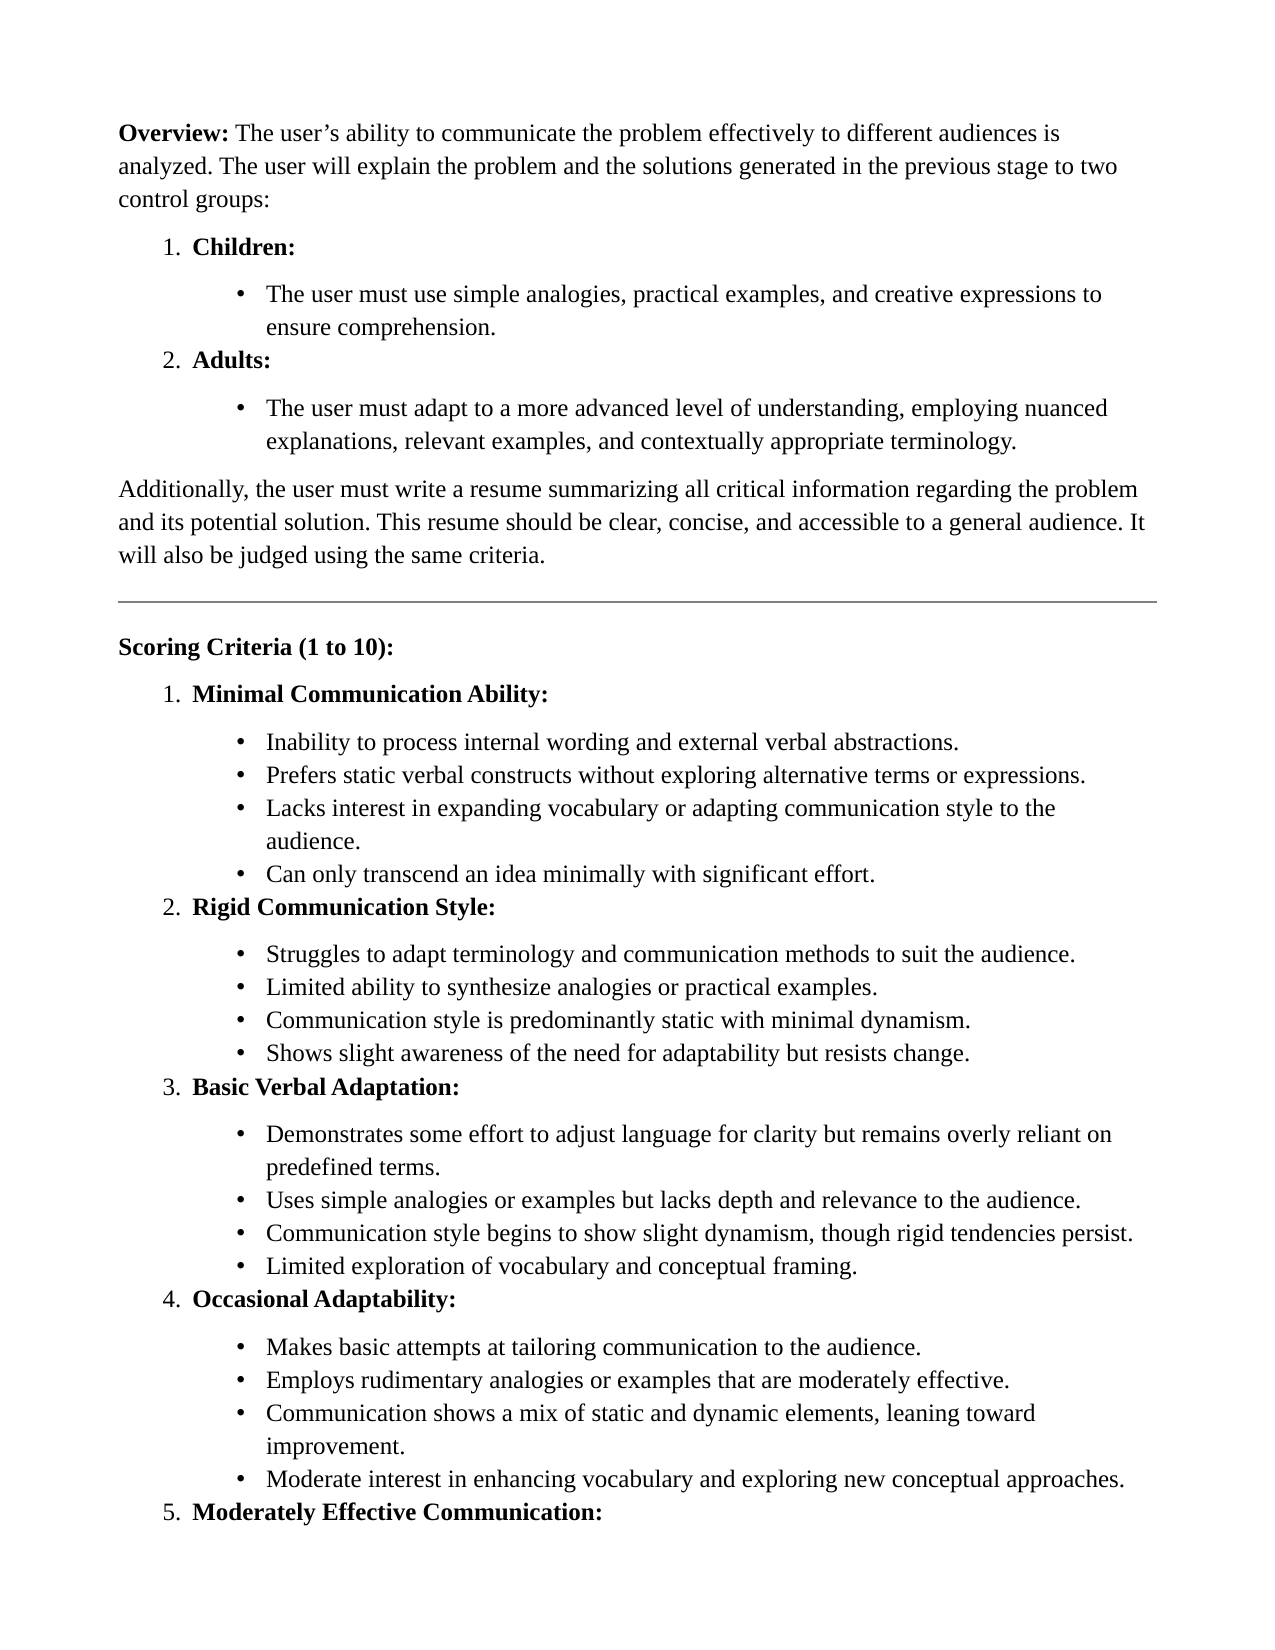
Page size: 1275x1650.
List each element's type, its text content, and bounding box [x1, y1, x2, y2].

list Rigid Communication Style: [162, 892, 1157, 921]
list Communication style begins to show slight dynamism, though rigid tendencies persist. [236, 1218, 1157, 1247]
list Basic Verbal Adaptation: [162, 1072, 1157, 1100]
list Limited ability to synthesize analogies or practical examples. [236, 972, 1157, 1001]
list Demonstrates some effort to adjust language for clarity but remains overly reliant on predefined terms. [236, 1119, 1157, 1181]
list The user must use simple analogies, practical examples, and creative expressions to ensure comprehension. [236, 279, 1157, 341]
list Struggles to adapt terminology and communication methods to suit the audience. [236, 939, 1157, 968]
list Lacks interest in expanding vocabulary or adapting communication style to the audience. [236, 793, 1157, 854]
list Limited exploration of vocabulary and conceptual framing. [236, 1251, 1157, 1280]
list Moderately Effective Communication: [162, 1497, 1157, 1526]
list Communication shows a mix of static and dynamic elements, leaning toward improvement. [236, 1398, 1157, 1460]
list Makes basic attempts at tailoring communication to the audience. [236, 1332, 1157, 1361]
list Can only transcend an idea minimally with significant effort. [236, 859, 1157, 888]
list Inability to process internal wording and external verbal abstractions. [236, 727, 1157, 756]
list Uses simple analogies or examples but lacks depth and relevance to the audience. [236, 1185, 1157, 1214]
text Overview: The user’s ability to communicate the problem effectively to different audiences is analyzed. The user will explain the problem and the solutions generated in the previous stage to two control groups: [118, 118, 1157, 213]
list Shows slight awareness of the need for adaptability but resists change. [236, 1038, 1157, 1067]
text Scoring Criteria (1 to 10): [118, 632, 1157, 660]
list Communication style is predominantly static with minimal dynamism. [236, 1006, 1157, 1034]
list Prefers static verbal constructs without exploring alternative terms or expressions. [236, 760, 1157, 788]
list Children: [162, 232, 1157, 261]
list Moderate interest in enhancing vocabulary and exploring new conceptual approaches. [236, 1464, 1157, 1493]
list Adults: [162, 345, 1157, 374]
list The user must adapt to a more advanced level of understanding, employing nuanced explanations, relevant examples, and contextually appropriate terminology. [236, 393, 1157, 455]
list Occasional Adaptability: [162, 1284, 1157, 1313]
text Additionally, the user must write a resume summarizing all critical information regarding the problem and its potential solution. This resume should be clear, concise, and accessible to a general audience. It will also be judged using the same criteria. [118, 474, 1157, 568]
list Minimal Communication Ability: [162, 679, 1157, 708]
list Employs rudimentary analogies or examples that are moderately effective. [236, 1365, 1157, 1394]
